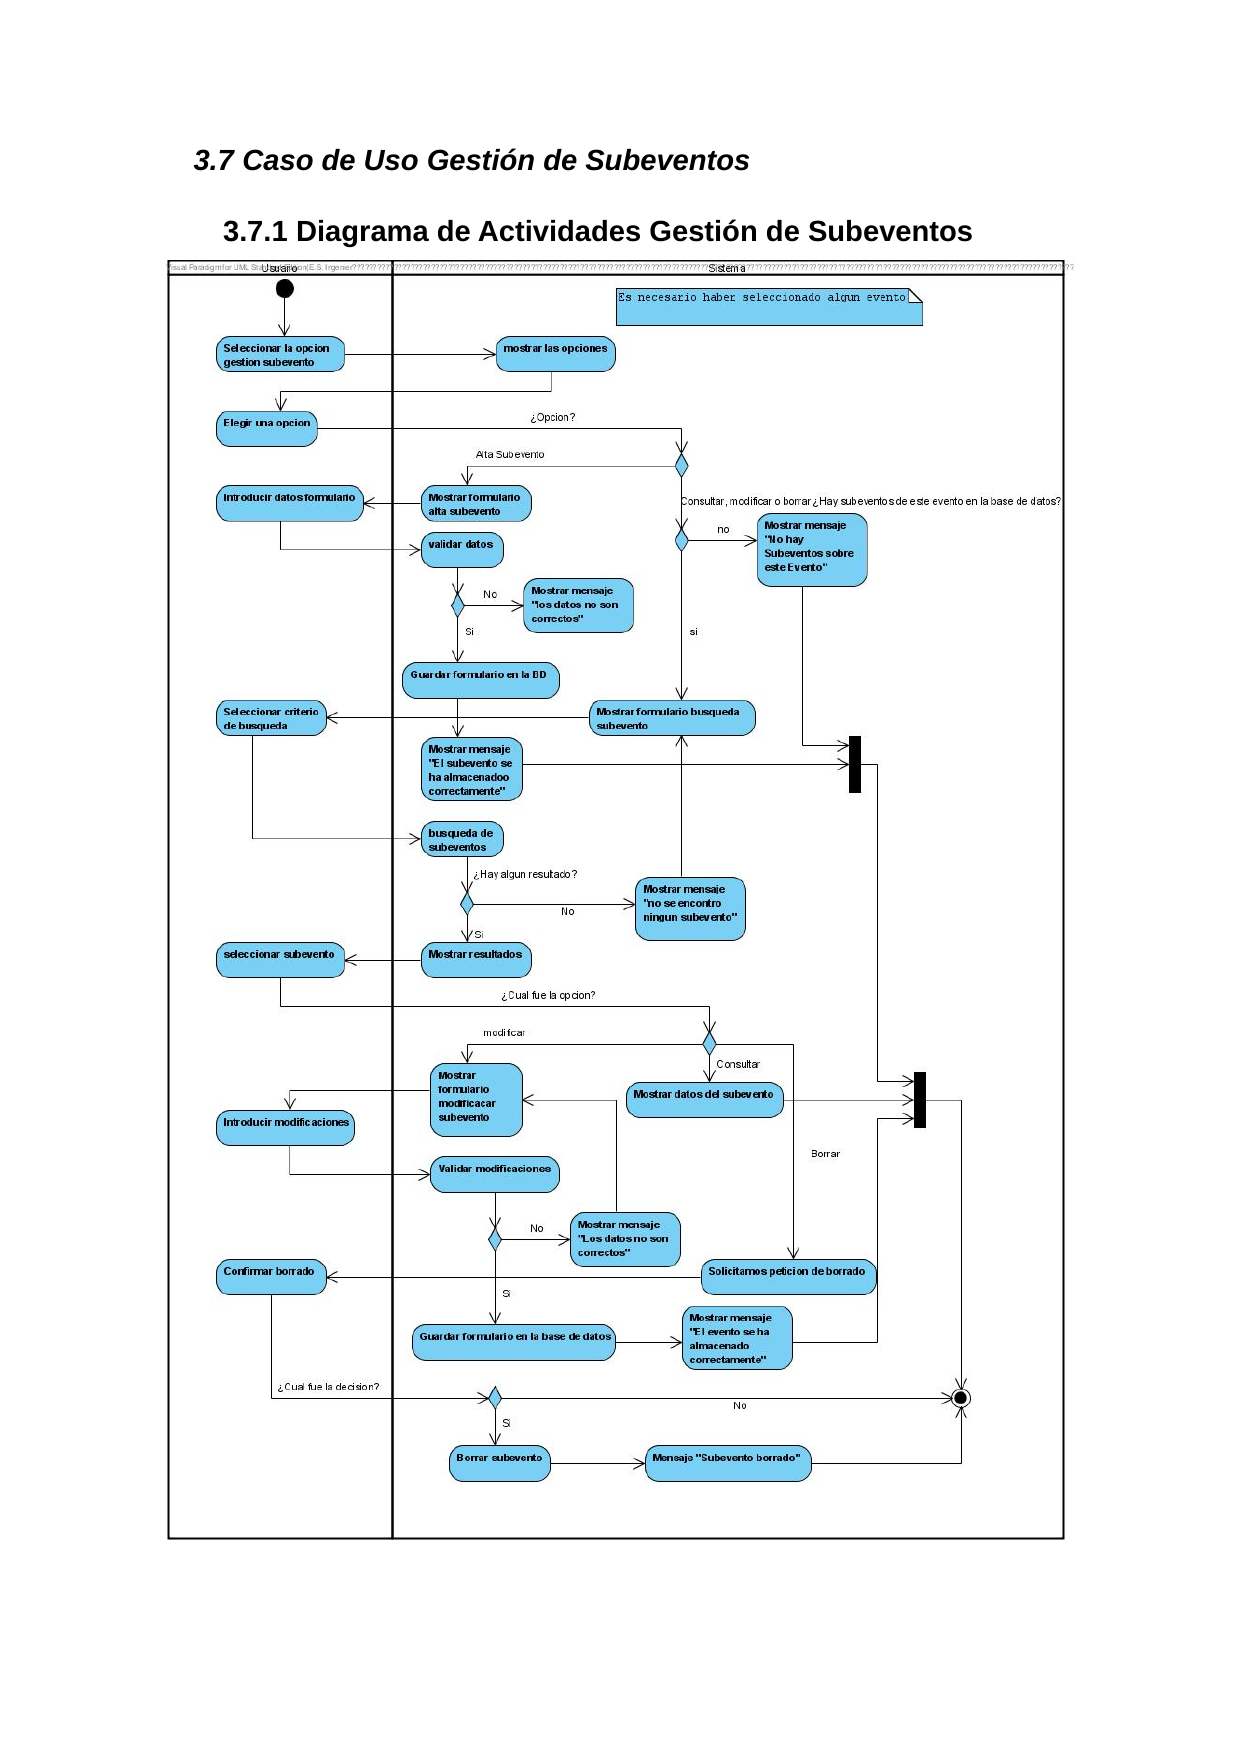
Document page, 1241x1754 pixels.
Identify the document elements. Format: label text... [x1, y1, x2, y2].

subtitle Diagrama de Actividades Gestión de Subeventos [215, 214, 1122, 248]
subtitle Caso de Uso Gestión de Subeventos [185, 143, 1122, 177]
picture [166, 260, 1074, 1541]
